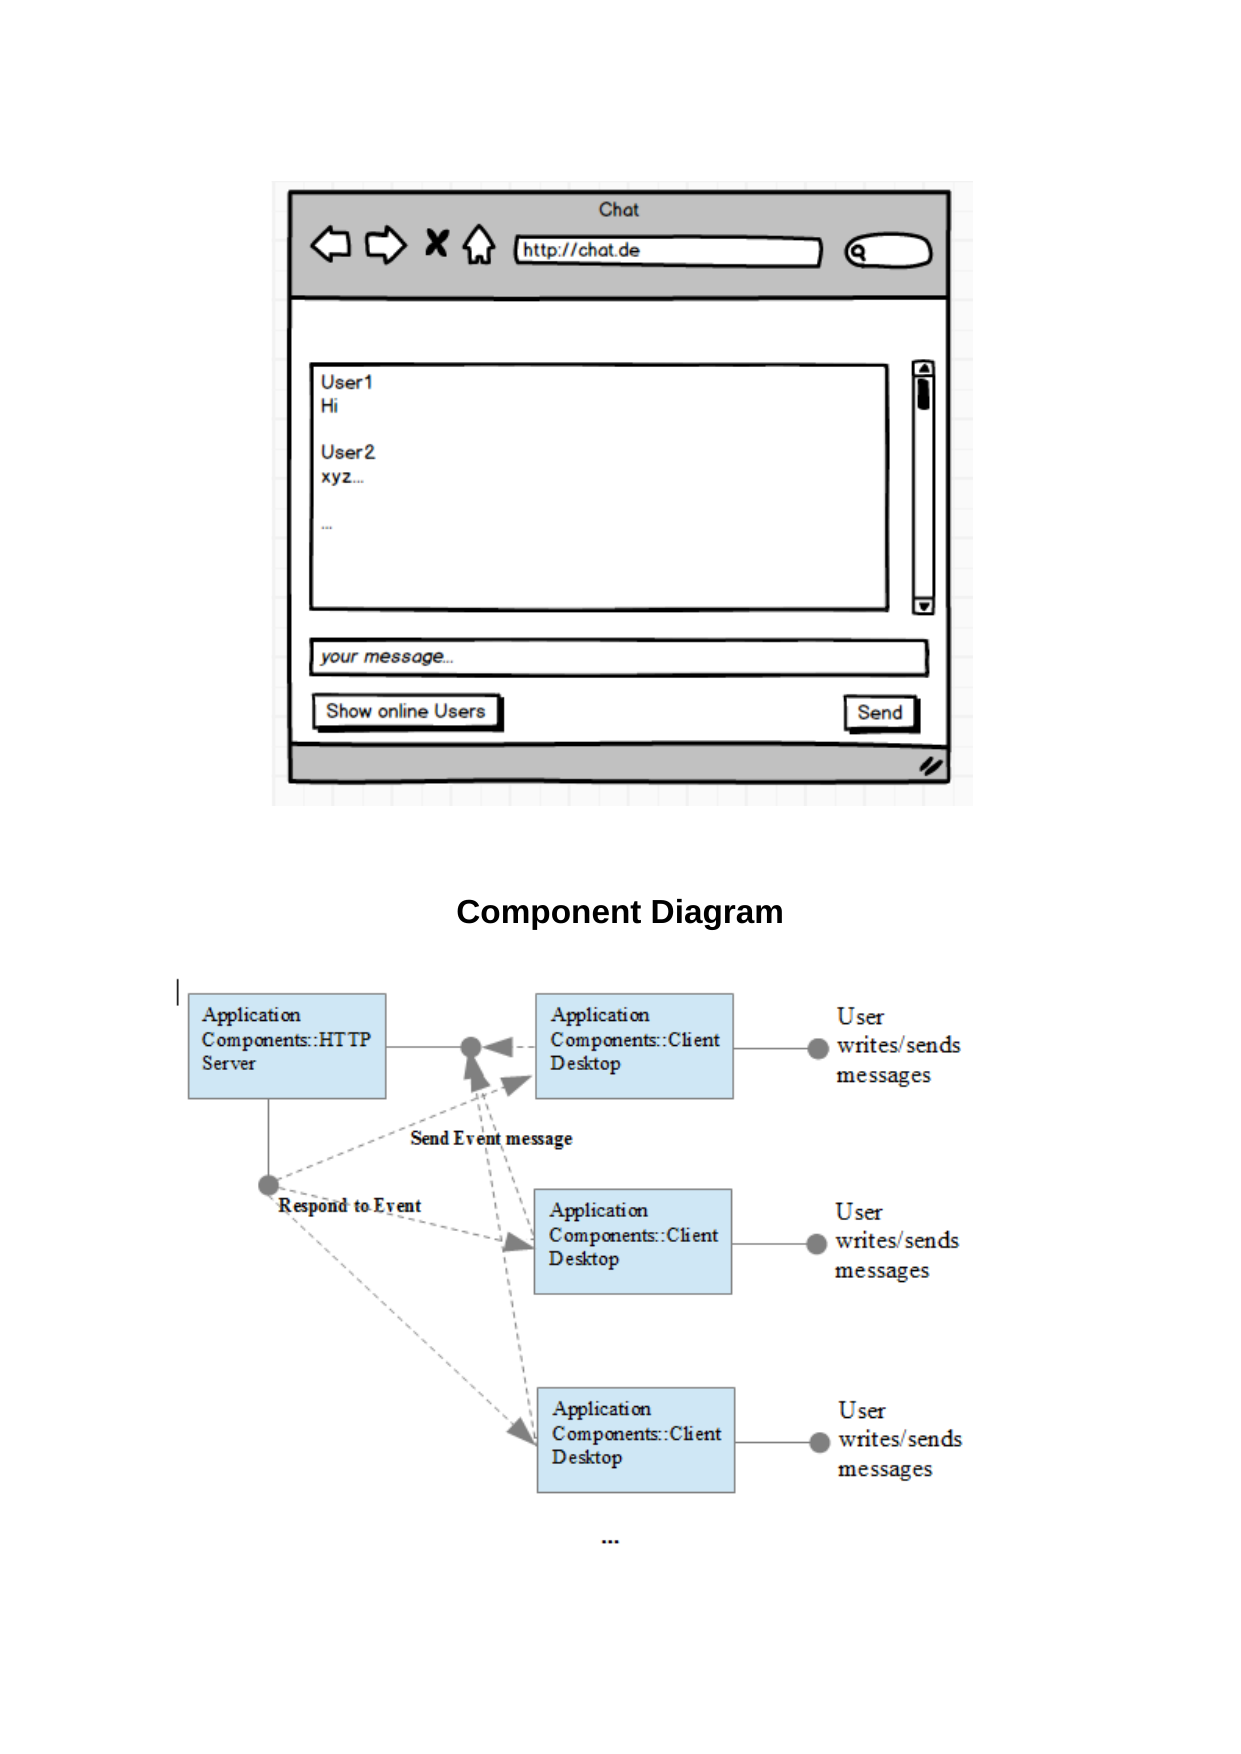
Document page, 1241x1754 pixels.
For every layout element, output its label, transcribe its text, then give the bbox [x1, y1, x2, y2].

picture [271, 181, 973, 806]
text Component Diagram [118, 892, 1122, 930]
picture [160, 959, 1080, 1578]
